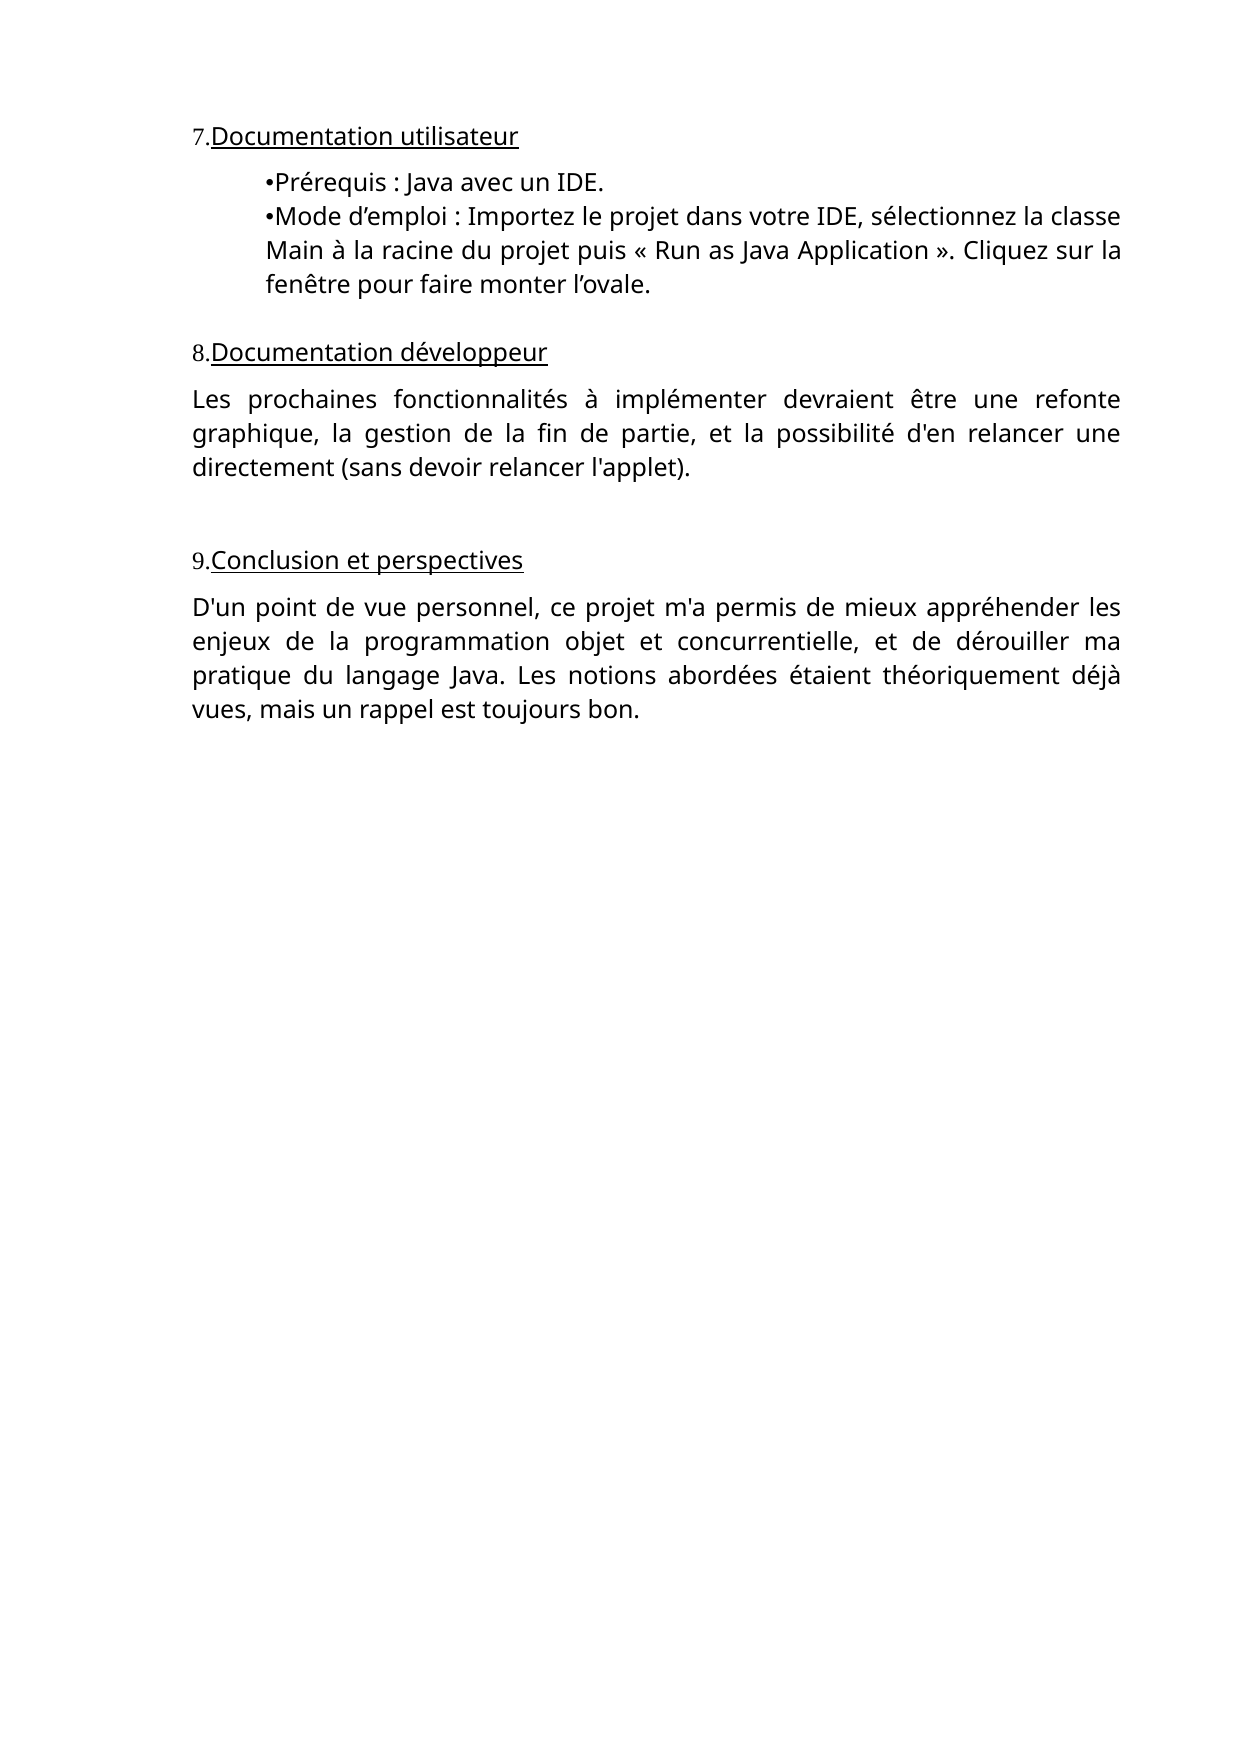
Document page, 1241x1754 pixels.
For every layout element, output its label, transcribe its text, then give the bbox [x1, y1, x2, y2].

list Conclusion et perspectives [118, 543, 1122, 577]
list Documentation développeur [118, 335, 1122, 369]
list D'un point de vue personnel, ce projet m'a permis de mieux appréhender les enjeux de la programmation objet et concurrentielle, et de dérouiller ma pratique du langage Java. Les notions abordées étaient théoriquement déjà vues, mais un rappel est toujours bon. [118, 589, 1122, 726]
list Mode d’emploi : Importez le projet dans votre IDE, sélectionnez la classe Main à la racine du projet puis « Run as Java Application ». Cliquez sur la fenêtre pour faire monter l’ovale. [118, 199, 1122, 301]
list Documentation utilisateur [118, 118, 1122, 152]
list Les prochaines fonctionnalités à implémenter devraient être une refonte graphique, la gestion de la fin de partie, et la possibilité d'en relancer une directement (sans devoir relancer l'applet). [118, 382, 1122, 484]
list Prérequis : Java avec un IDE. [118, 165, 1122, 199]
